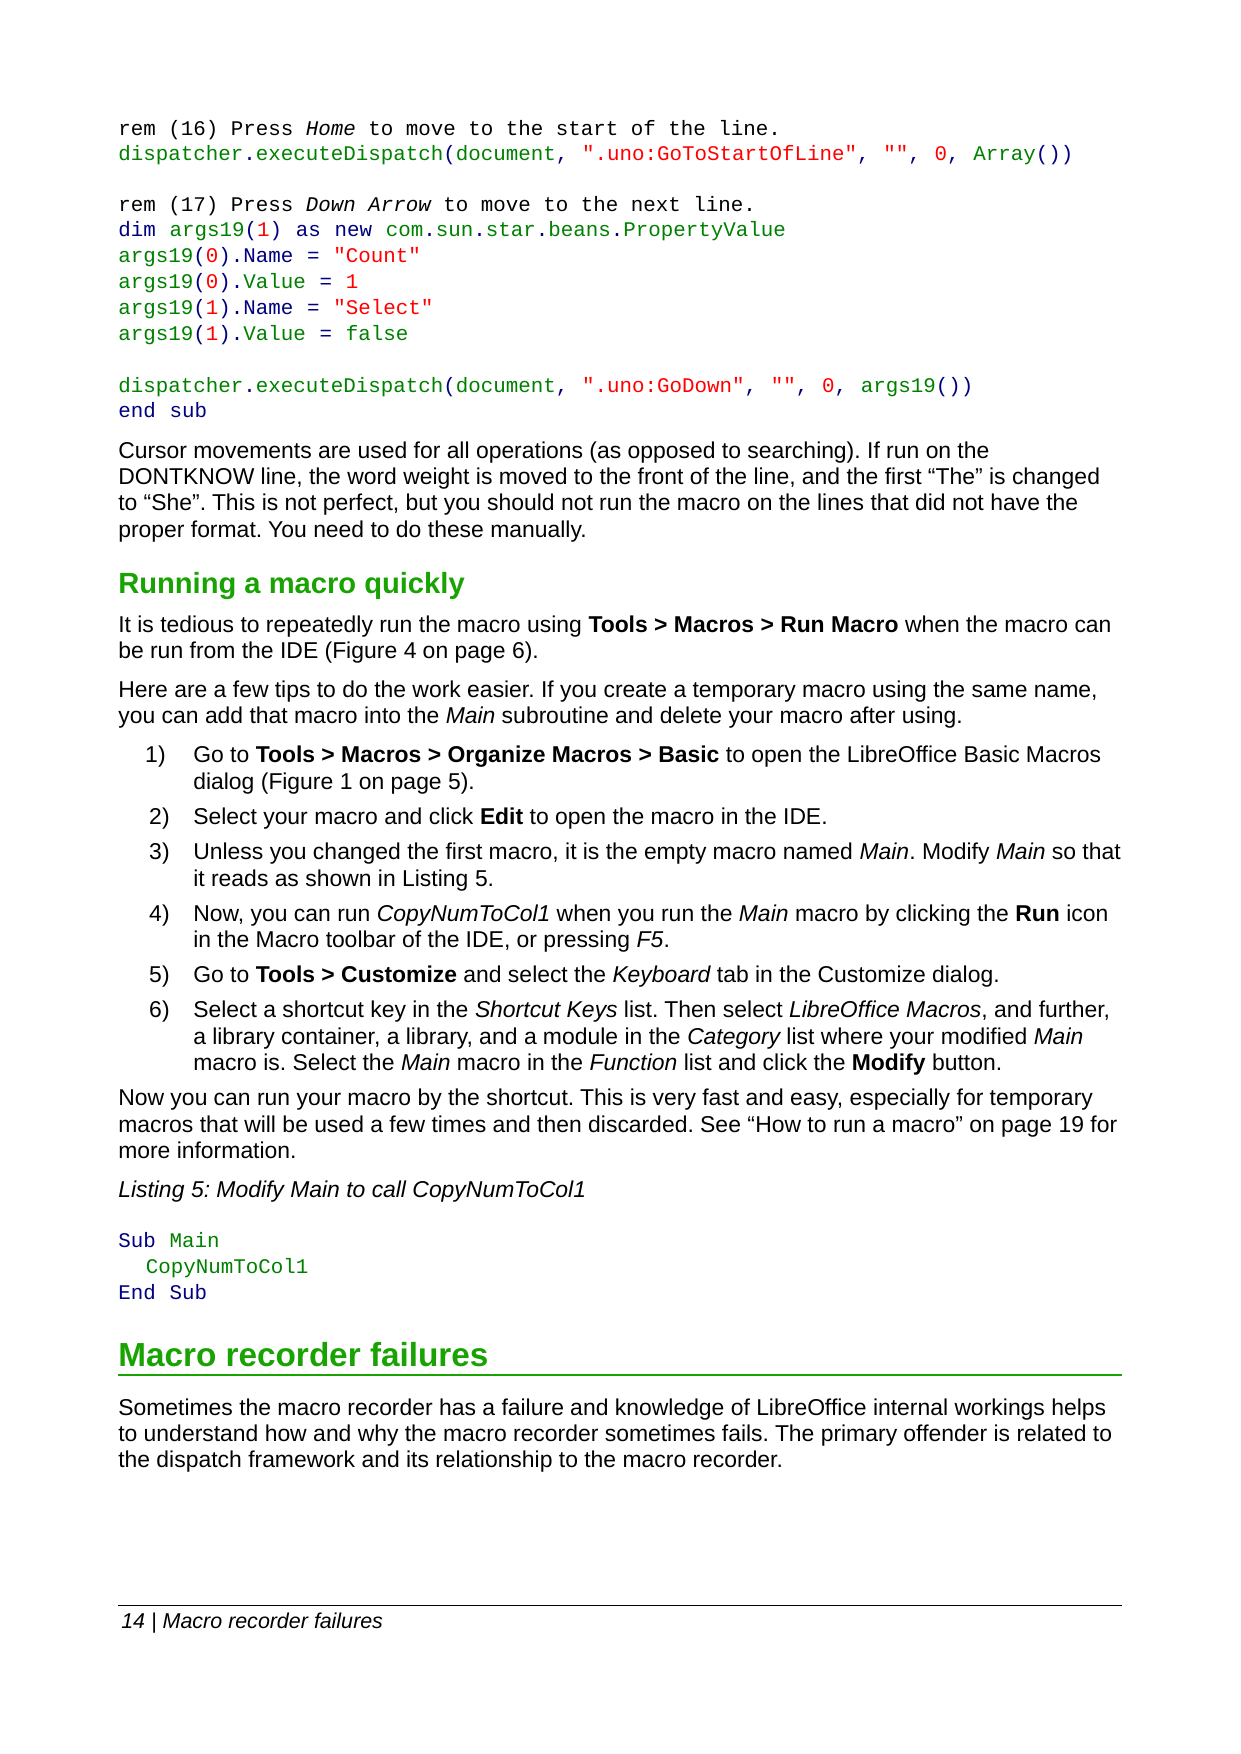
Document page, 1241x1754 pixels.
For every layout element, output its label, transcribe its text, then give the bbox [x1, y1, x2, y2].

subtitle Macro recorder failures [118, 1336, 1122, 1374]
list Go to Tools > Customize and select the Keyboard tab in the Customize dialog. [169, 961, 1122, 988]
text Sometimes the macro recorder has a failure and knowledge of LibreOffice internal workings helps to understand how and why the macro recorder sometimes fails. The primary offender is related to the dispatch framework and its relationship to the macro recorder. [118, 1394, 1122, 1473]
text end sub [118, 399, 1122, 425]
text args19(0).Name = "Count" [118, 243, 1122, 269]
list Here are a few tips to do the work easier. If you create a temporary macro using the same name, you can add that macro into the Main subroutine and delete your macro after using. [118, 676, 1122, 729]
list Now, you can run CopyNumToCol1 when you run the Main macro by clicking the Run icon in the Macro toolbar of the IDE, or pressing F5. [169, 900, 1122, 952]
text args19(1).Name = "Select" [118, 295, 1122, 321]
text It is tedious to repeatedly run the macro using Tools > Macros > Run Macro when the macro can be run from the IDE (Figure 4 on page 6). [118, 611, 1122, 664]
text dispatcher.executeDispatch(document, ".uno:GoDown", "", 0, args19()) [118, 373, 1122, 399]
text args19(1).Value = false [118, 321, 1122, 347]
text End Sub [118, 1280, 1122, 1306]
text Now you can run your macro by the shortcut. This is very fast and easy, especially for temporary macros that will be used a few times and then discarded. See “How to run a macro” on page 19 for more information. [118, 1084, 1122, 1163]
list Select a shortcut key in the Shortcut Keys list. Then select LibreOffice Macros, and further, a library container, a library, and a module in the Category list where your modified Main macro is. Select the Main macro in the Function list and click the Modify button. [169, 996, 1122, 1076]
text Listing 5: Modify Main to call CopyNumToCol1 [118, 1176, 1122, 1202]
text Sub Main [118, 1228, 1122, 1254]
text rem (16) Press Home to move to the start of the line. [118, 118, 1122, 142]
list Select your macro and click Edit to open the macro in the IDE. [169, 803, 1122, 829]
list Go to Tools > Macros > Organize Macros > Basic to open the LibreOffice Basic Macros dialog (Figure 1 on page 5). [165, 741, 1122, 794]
text rem (17) Press Down Arrow to move to the next line. [118, 194, 1122, 217]
text dispatcher.executeDispatch(document, ".uno:GoToStartOfLine", "", 0, Array()) [118, 142, 1122, 168]
subtitle Running a macro quickly [118, 566, 1122, 599]
text dim args19(1) as new com.sun.star.beans.PropertyValue [118, 217, 1122, 243]
text args19(0).Value = 1 [118, 269, 1122, 295]
list Unless you changed the first macro, it is the empty macro named Main. Modify Main so that it reads as shown in Listing 5. [169, 838, 1122, 891]
text Cursor movements are used for all operations (as opposed to searching). If run on the DONTKNOW line, the word weight is moved to the front of the line, and the first “The” is changed to “She”. This is not perfect, but you should not run the macro on the lines that did not have the proper format. You need to do these manually. [118, 437, 1122, 542]
text CopyNumToCol1 [118, 1254, 1122, 1280]
